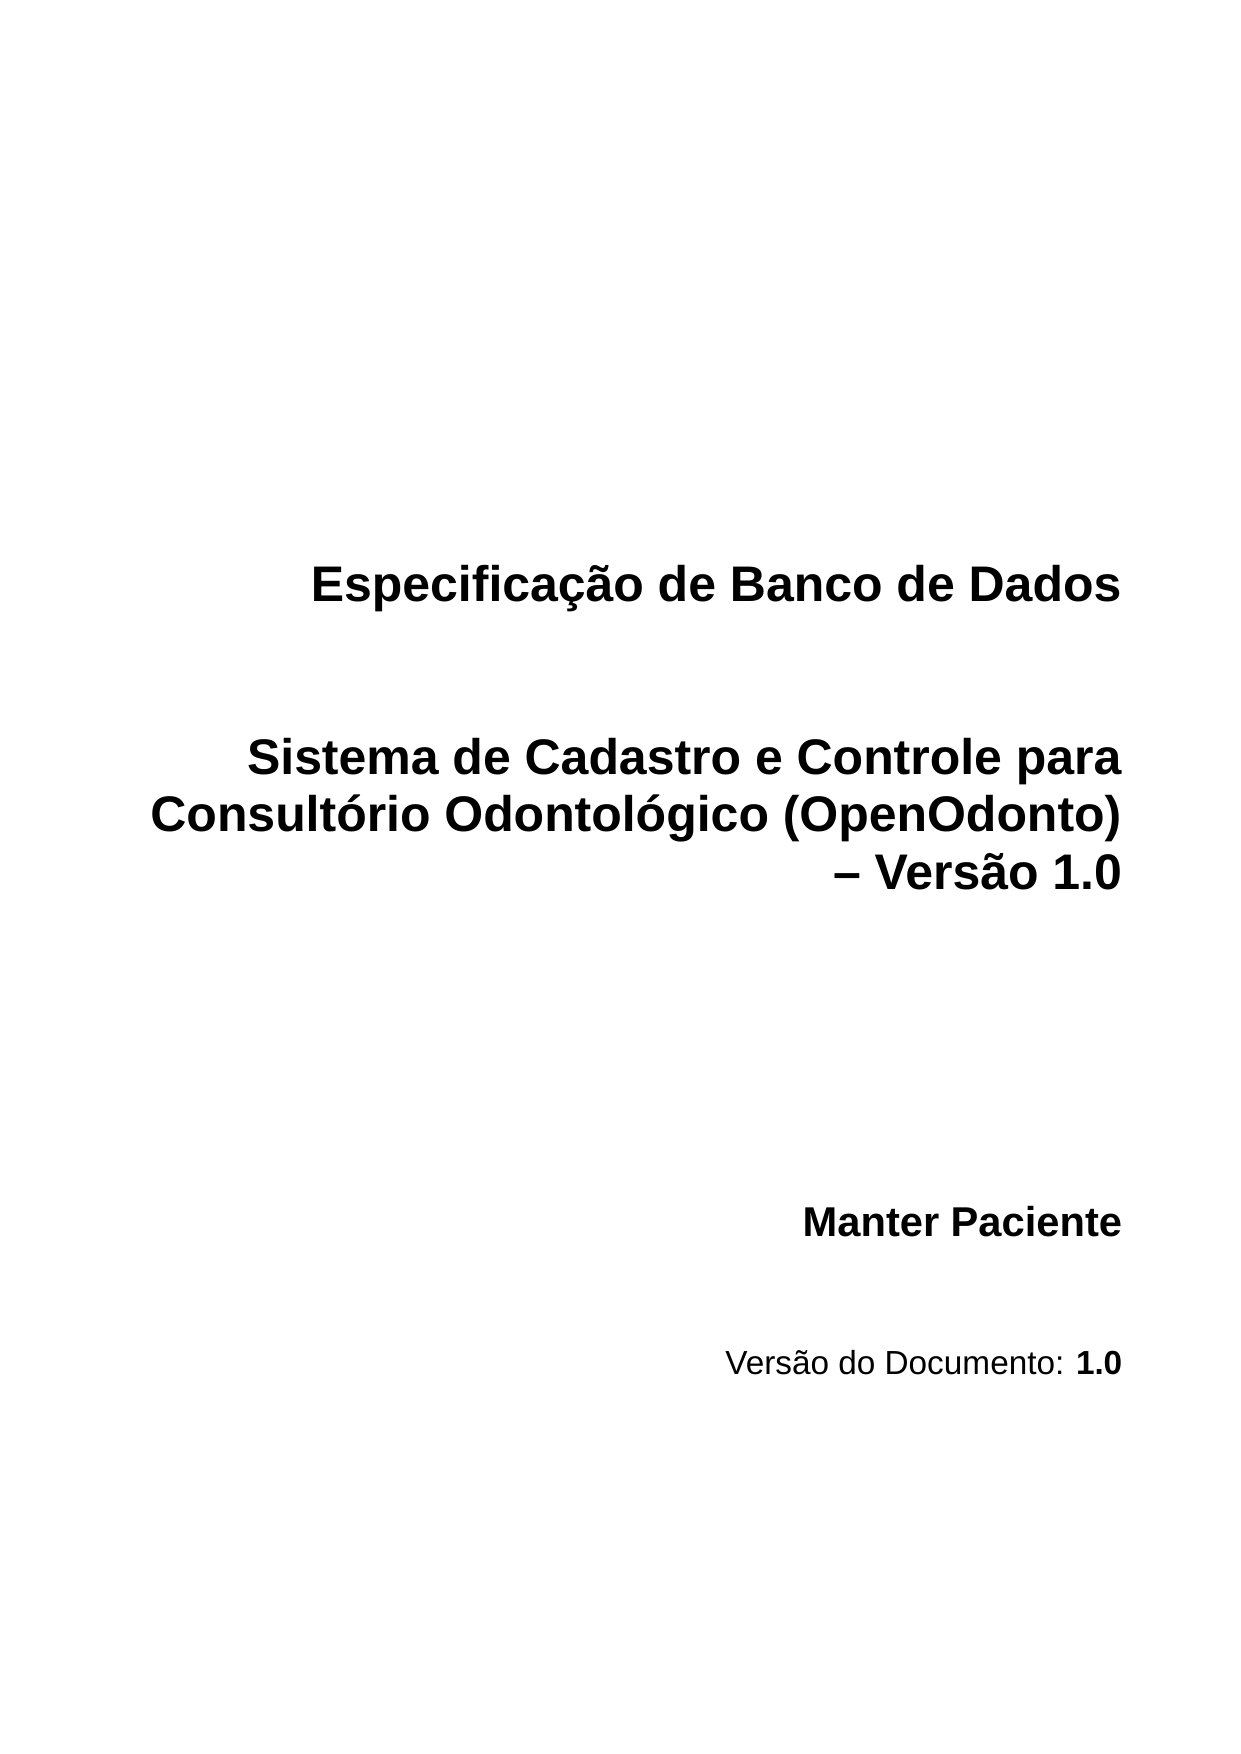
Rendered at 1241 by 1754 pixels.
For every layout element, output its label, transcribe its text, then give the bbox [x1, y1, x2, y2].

text Versão do Documento: 1.0 [118, 1343, 1122, 1381]
text Manter Paciente [118, 1197, 1122, 1245]
text Sistema de Cadastro e Controle para Consultório Odontológico (OpenOdonto) – Versão 1.0 [118, 727, 1122, 899]
text Especificação de Banco de Dados [118, 554, 1122, 612]
